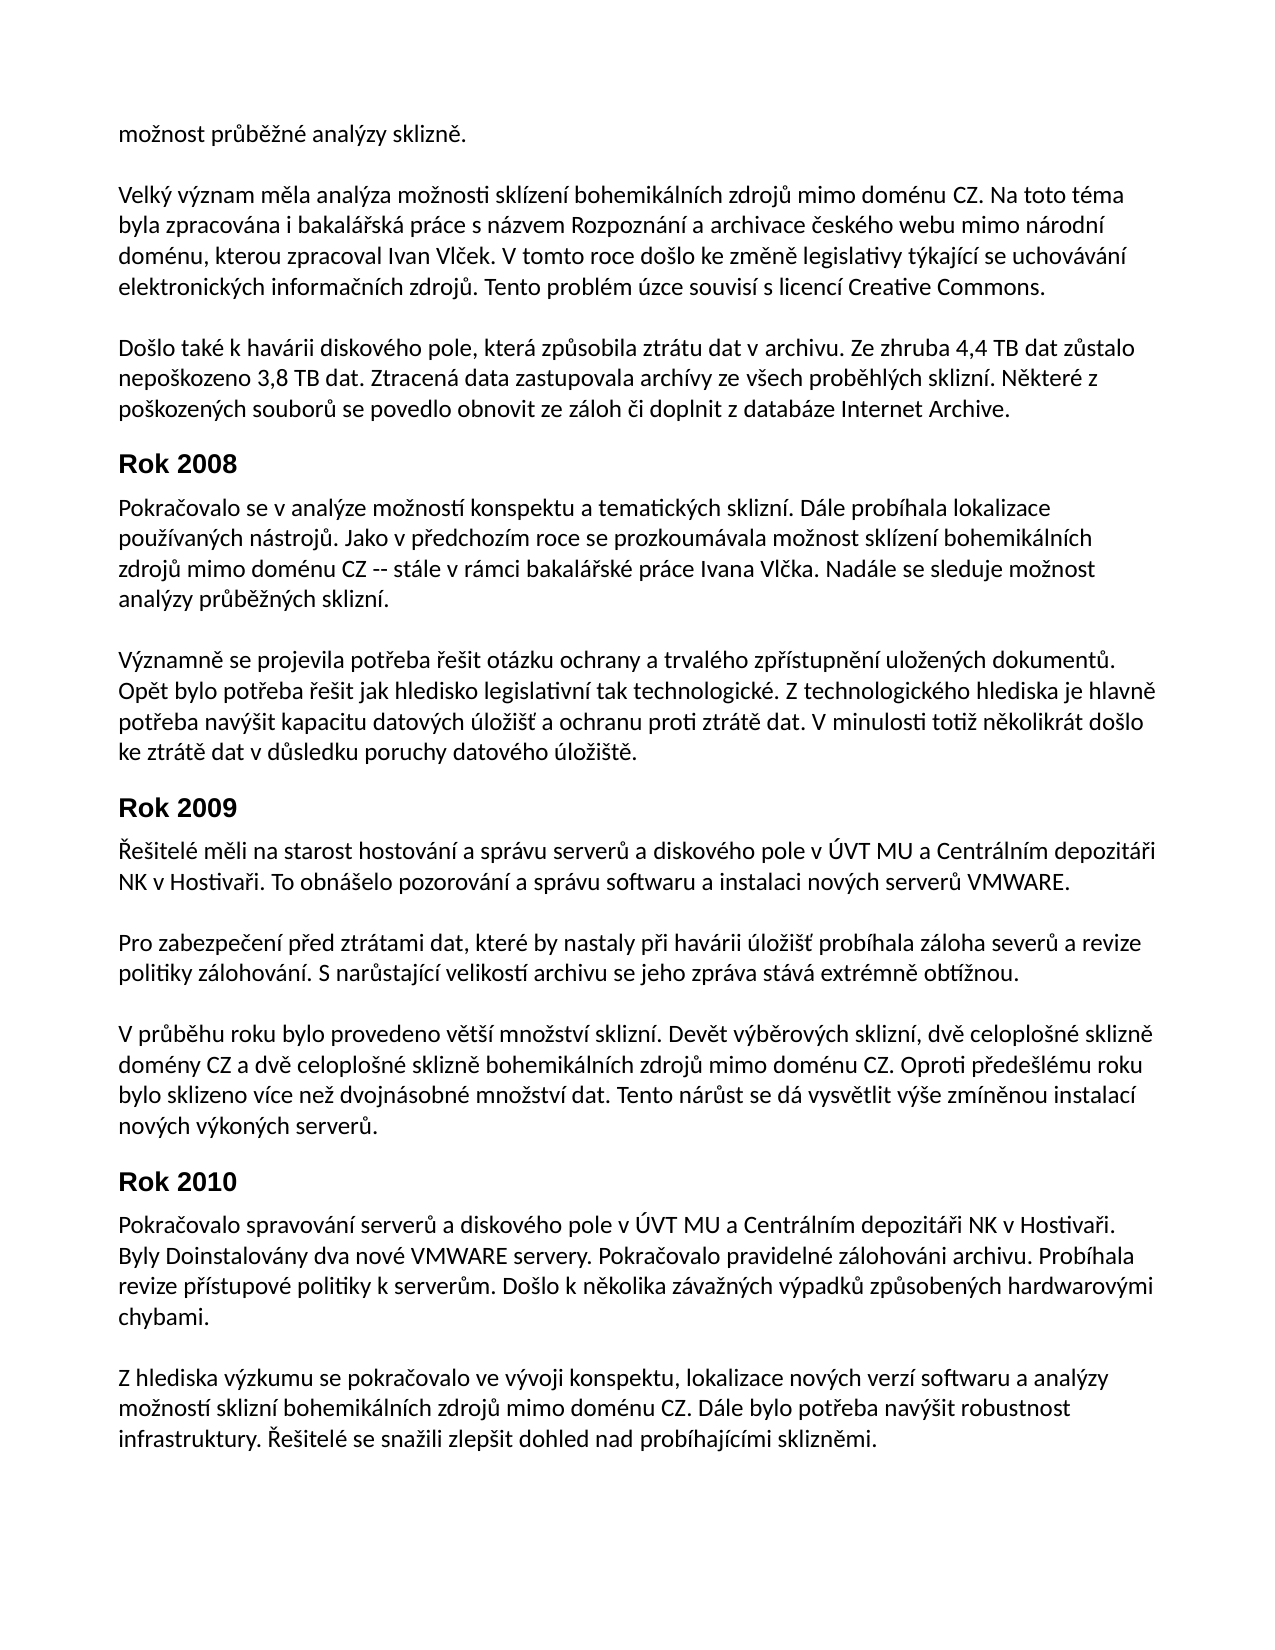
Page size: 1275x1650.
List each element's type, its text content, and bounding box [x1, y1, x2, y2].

text Došlo také k havárii diskového pole, která způsobila ztrátu dat v archivu. Ze zhruba 4,4 TB dat zůstalo nepoškozeno 3,8 TB dat. Ztracená data zastupovala archívy ze všech proběhlých sklizní. Některé z poškozených souborů se povedlo obnovit ze záloh či doplnit z databáze Internet Archive. [118, 332, 1157, 423]
text Pokračovalo se v analýze možností konspektu a tematických sklizní. Dále probíhala lokalizace používaných nástrojů. Jako v předchozím roce se prozkoumávala možnost sklízení bohemikálních zdrojů mimo doménu CZ -- stále v rámci bakalářské práce Ivana Vlčka. Nadále se sleduje možnost analýzy průběžných sklizní. [118, 492, 1157, 614]
subtitle Rok 2008 [118, 448, 1157, 479]
text Pokračovalo spravování serverů a diskového pole v ÚVT MU a Centrálním depozitáři NK v Hostivaři. Byly Doinstalovány dva nové VMWARE servery. Pokračovalo pravidelné zálohováni archivu. Probíhala revize přístupové politiky k serverům. Došlo k několika závažných výpadků způsobených hardwarovými chybami. [118, 1209, 1157, 1332]
text Významně se projevila potřeba řešit otázku ochrany a trvalého zpřístupnění uložených dokumentů. Opět bylo potřeba řešit jak hledisko legislativní tak technologické. Z technologického hlediska je hlavně potřeba navýšit kapacitu datových úložišť a ochranu proti ztrátě dat. V minulosti totiž několikrát došlo ke ztrátě dat v důsledku poruchy datového úložiště. [118, 645, 1157, 767]
text Pro zabezpečení před ztrátami dat, které by nastaly při havárii úložišť probíhala záloha severů a revize politiky zálohování. S narůstající velikostí archivu se jeho zpráva stává extrémně obtížnou. [118, 927, 1157, 988]
subtitle Rok 2010 [118, 1166, 1157, 1197]
text Velký význam měla analýza možnosti sklízení bohemikálních zdrojů mimo doménu CZ. Na toto téma byla zpracována i bakalářská práce s názvem Rozpoznání a archivace českého webu mimo národní doménu, kterou zpracoval Ivan Vlček. V tomto roce došlo ke změně legislativy týkající se uchovávání elektronických informačních zdrojů. Tento problém úzce souvisí s licencí Creative Commons. [118, 179, 1157, 301]
text Z hlediska výzkumu se pokračovalo ve vývoji konspektu, lokalizace nových verzí softwaru a analýzy možností sklizní bohemikálních zdrojů mimo doménu CZ. Dále bylo potřeba navýšit robustnost infrastruktury. Řešitelé se snažili zlepšit dohled nad probíhajícími sklizněmi. [118, 1362, 1157, 1454]
text Řešitelé měli na starost hostování a správu serverů a diskového pole v ÚVT MU a Centrálním depozitáři NK v Hostivaři. To obnášelo pozorování a správu softwaru a instalaci nových serverů VMWARE. [118, 836, 1157, 897]
subtitle Rok 2009 [118, 792, 1157, 823]
text možnost průběžné analýzy sklizně. [118, 118, 1157, 149]
text V průběhu roku bylo provedeno větší množství sklizní. Devět výběrových sklizní, dvě celoplošné sklizně domény CZ a dvě celoplošné sklizně bohemikálních zdrojů mimo doménu CZ. Oproti předešlému roku bylo sklizeno více než dvojnásobné množství dat. Tento nárůst se dá vysvětlit výše zmíněnou instalací nových výkoných serverů. [118, 1019, 1157, 1141]
